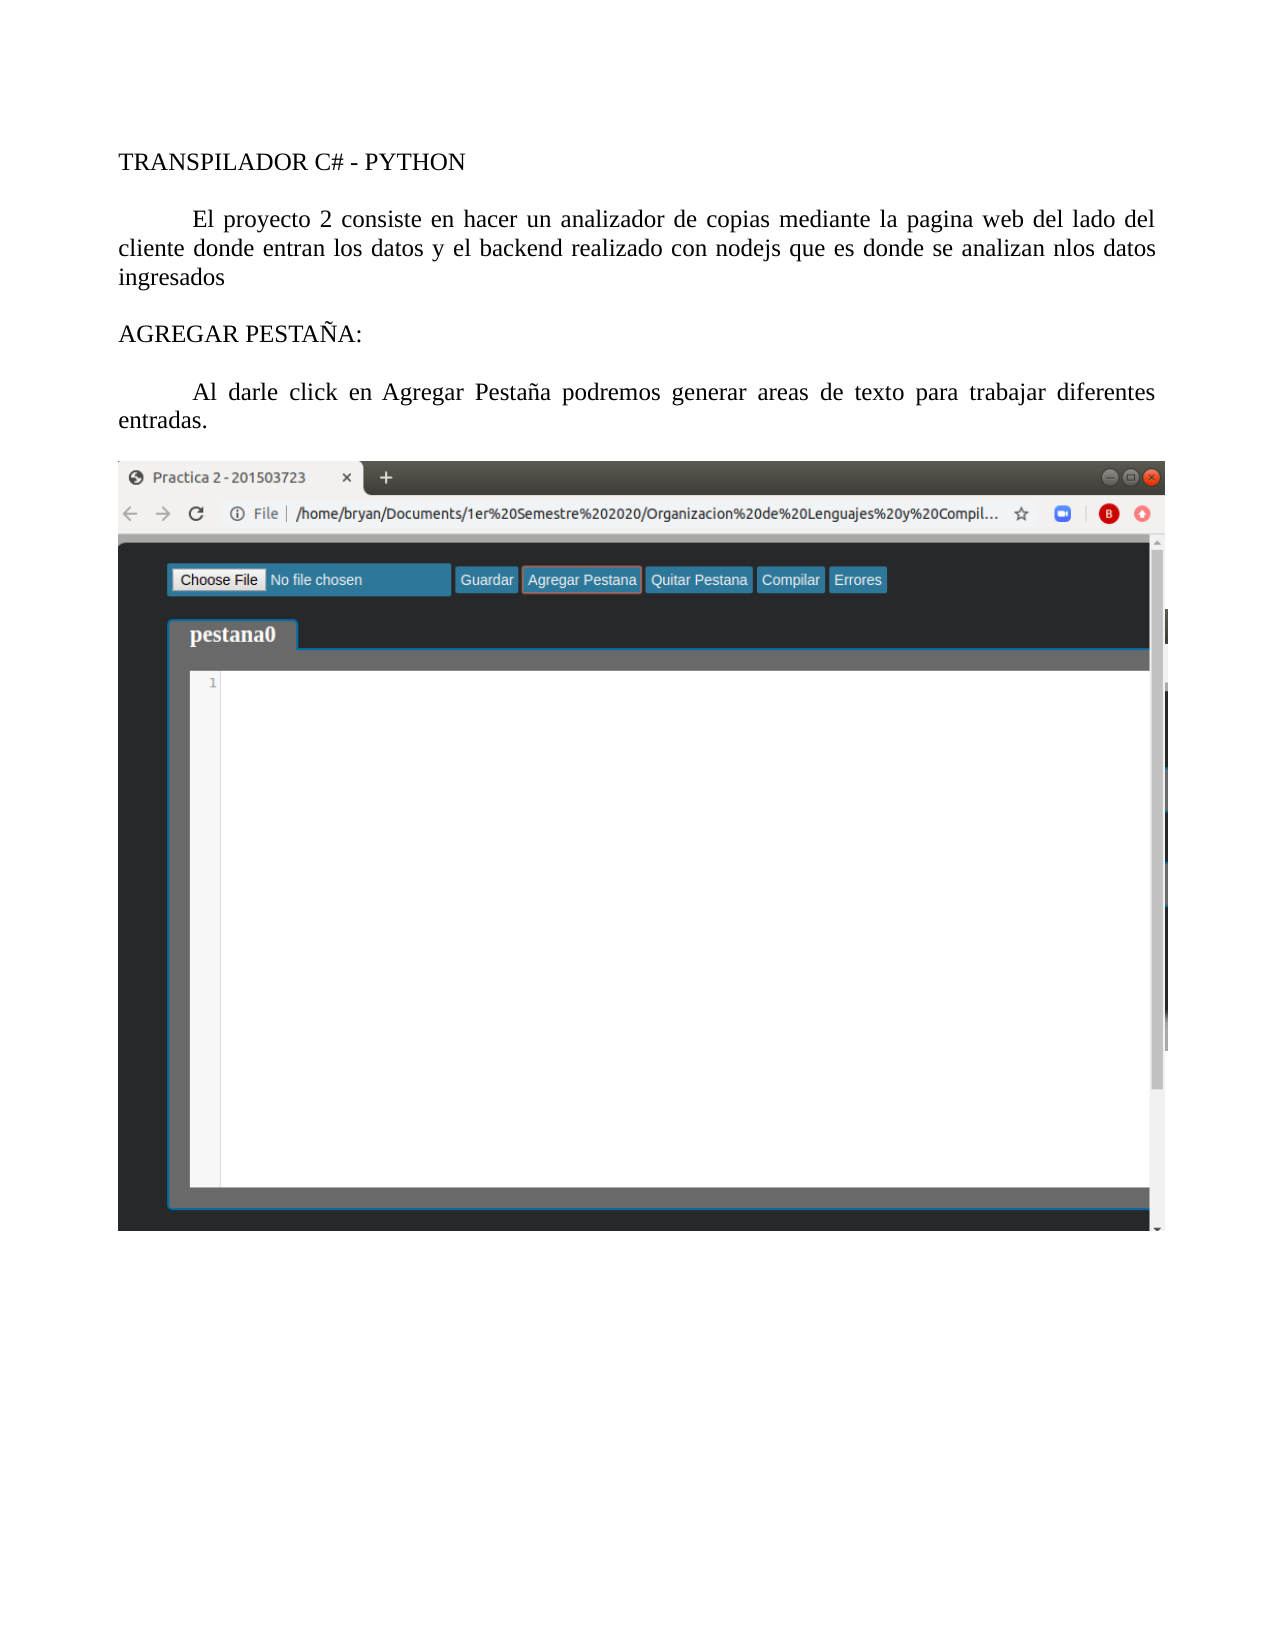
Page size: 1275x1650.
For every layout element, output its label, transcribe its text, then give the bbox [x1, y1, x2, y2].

text TRANSPILADOR C# - PYTHON [118, 147, 1157, 176]
text AGREGAR PESTAÑA: [118, 319, 1157, 348]
text El proyecto 2 consiste en hacer un analizador de copias mediante la pagina web del lado del cliente donde entran los datos y el backend realizado con nodejs que es donde se analizan nlos datos ingresados [118, 204, 1157, 291]
text Al darle click en Agregar Pestaña podremos generar areas de texto para trabajar diferentes entradas. [118, 377, 1157, 434]
